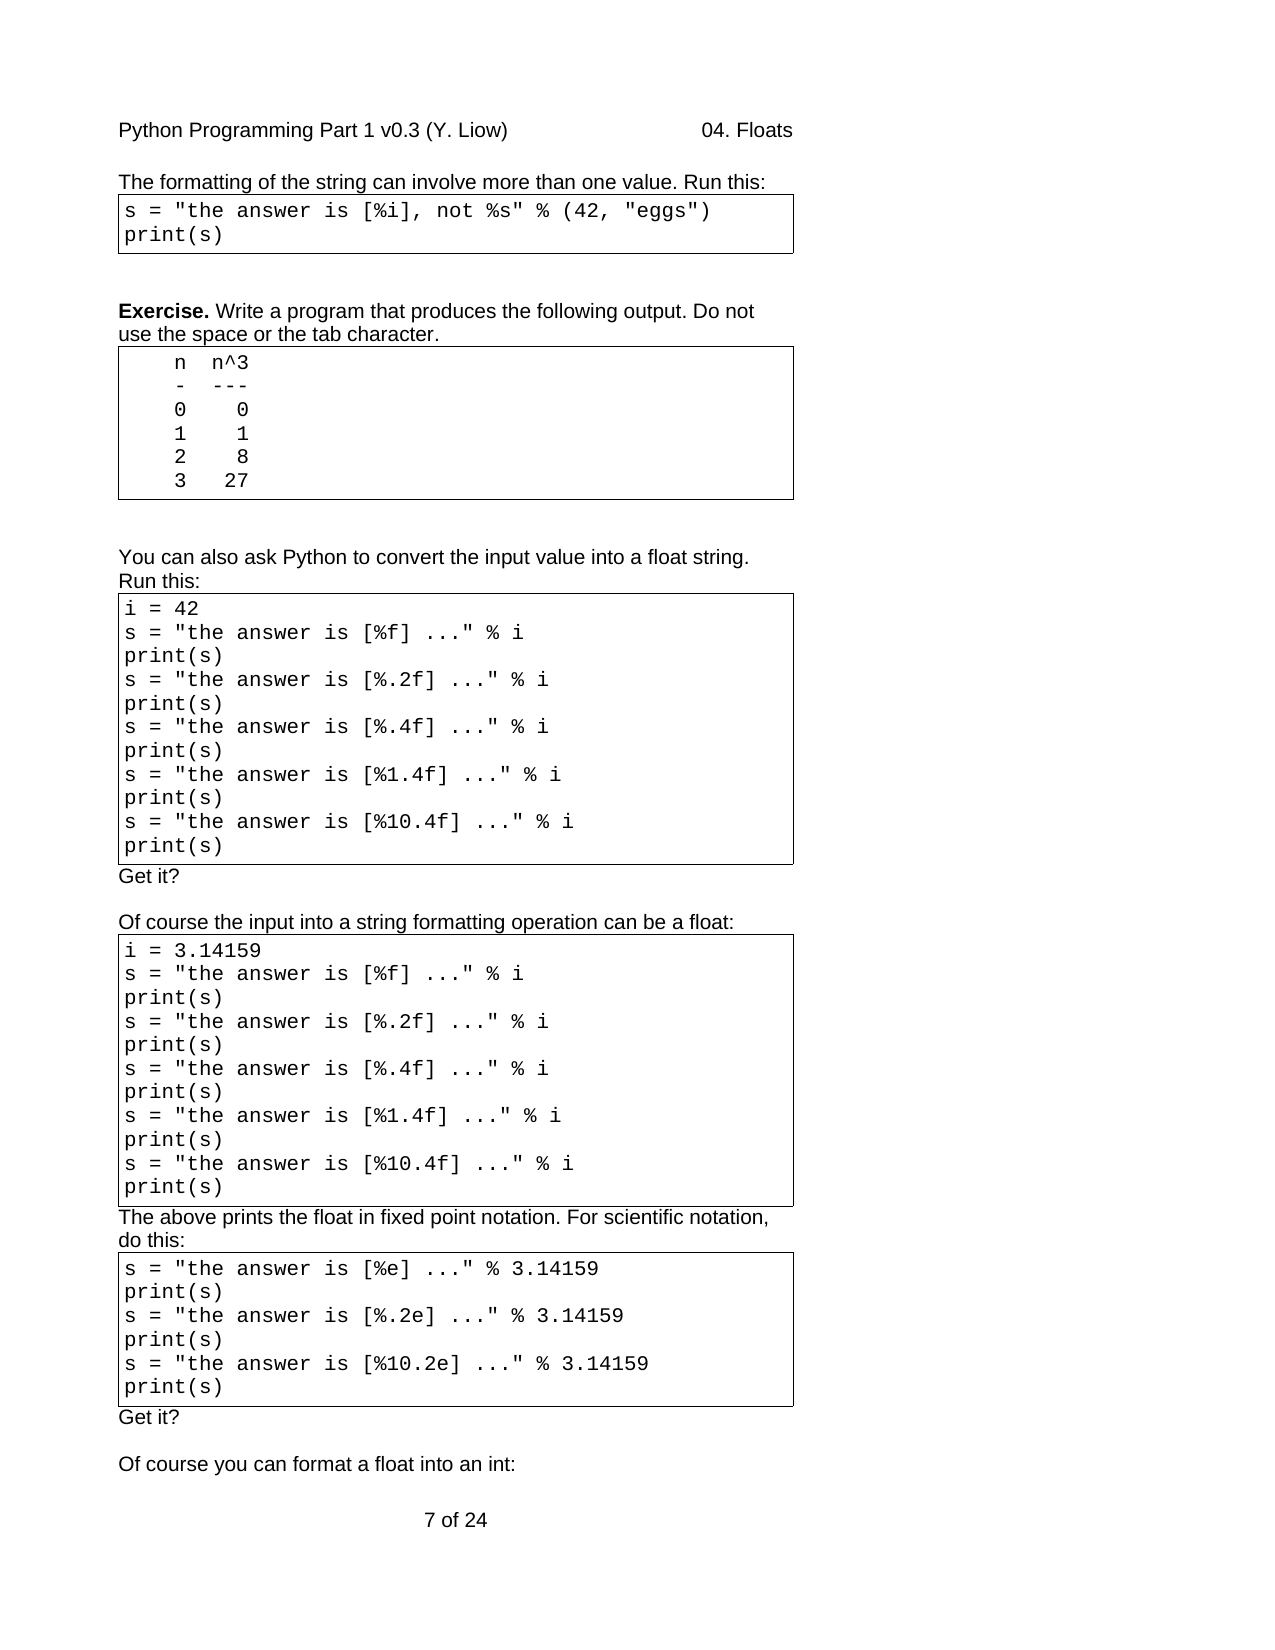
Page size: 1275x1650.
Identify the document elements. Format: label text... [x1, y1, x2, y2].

text The above prints the float in fixed point notation. For scientific notation, do this: [118, 1207, 793, 1252]
table_header s = "the answer is [%i], not %s" % (42, "eggs") print(s) [119, 195, 793, 253]
table_header n n^3 - --- 0 0 1 1 2 8 3 27 [119, 347, 793, 499]
table_header i = 42 s = "the answer is [%f] ..." % i print(s) s = "the answer is [%.2f] ..." % i print(s) s = "the answer is [%.4f] ..." % i print(s) s = "the answer is [%1.4f] ..." % i print(s) s = "the answer is [%10.4f] ..." % i print(s) [119, 594, 793, 864]
text Of course the input into a string formatting operation can be a float: [118, 911, 793, 934]
text Get it? [118, 1407, 793, 1429]
text Of course you can format a float into an int: [118, 1452, 793, 1475]
text You can also ask Python to convert the input value into a float string. Run this: [118, 546, 793, 592]
text The formatting of the string can involve more than one value. Run this: [118, 171, 793, 194]
text Get it? [118, 865, 793, 887]
table_header s = "the answer is [%e] ..." % 3.14159 print(s) s = "the answer is [%.2e] ..." % 3.14159 print(s) s = "the answer is [%10.2e] ..." % 3.14159 print(s) [119, 1253, 793, 1406]
table_header i = 3.14159 s = "the answer is [%f] ..." % i print(s) s = "the answer is [%.2f] ..." % i print(s) s = "the answer is [%.4f] ..." % i print(s) s = "the answer is [%1.4f] ..." % i print(s) s = "the answer is [%10.4f] ..." % i print(s) [119, 935, 793, 1206]
text Exercise. Write a program that produces the following output. Do not use the space or the tab character. [118, 299, 793, 346]
